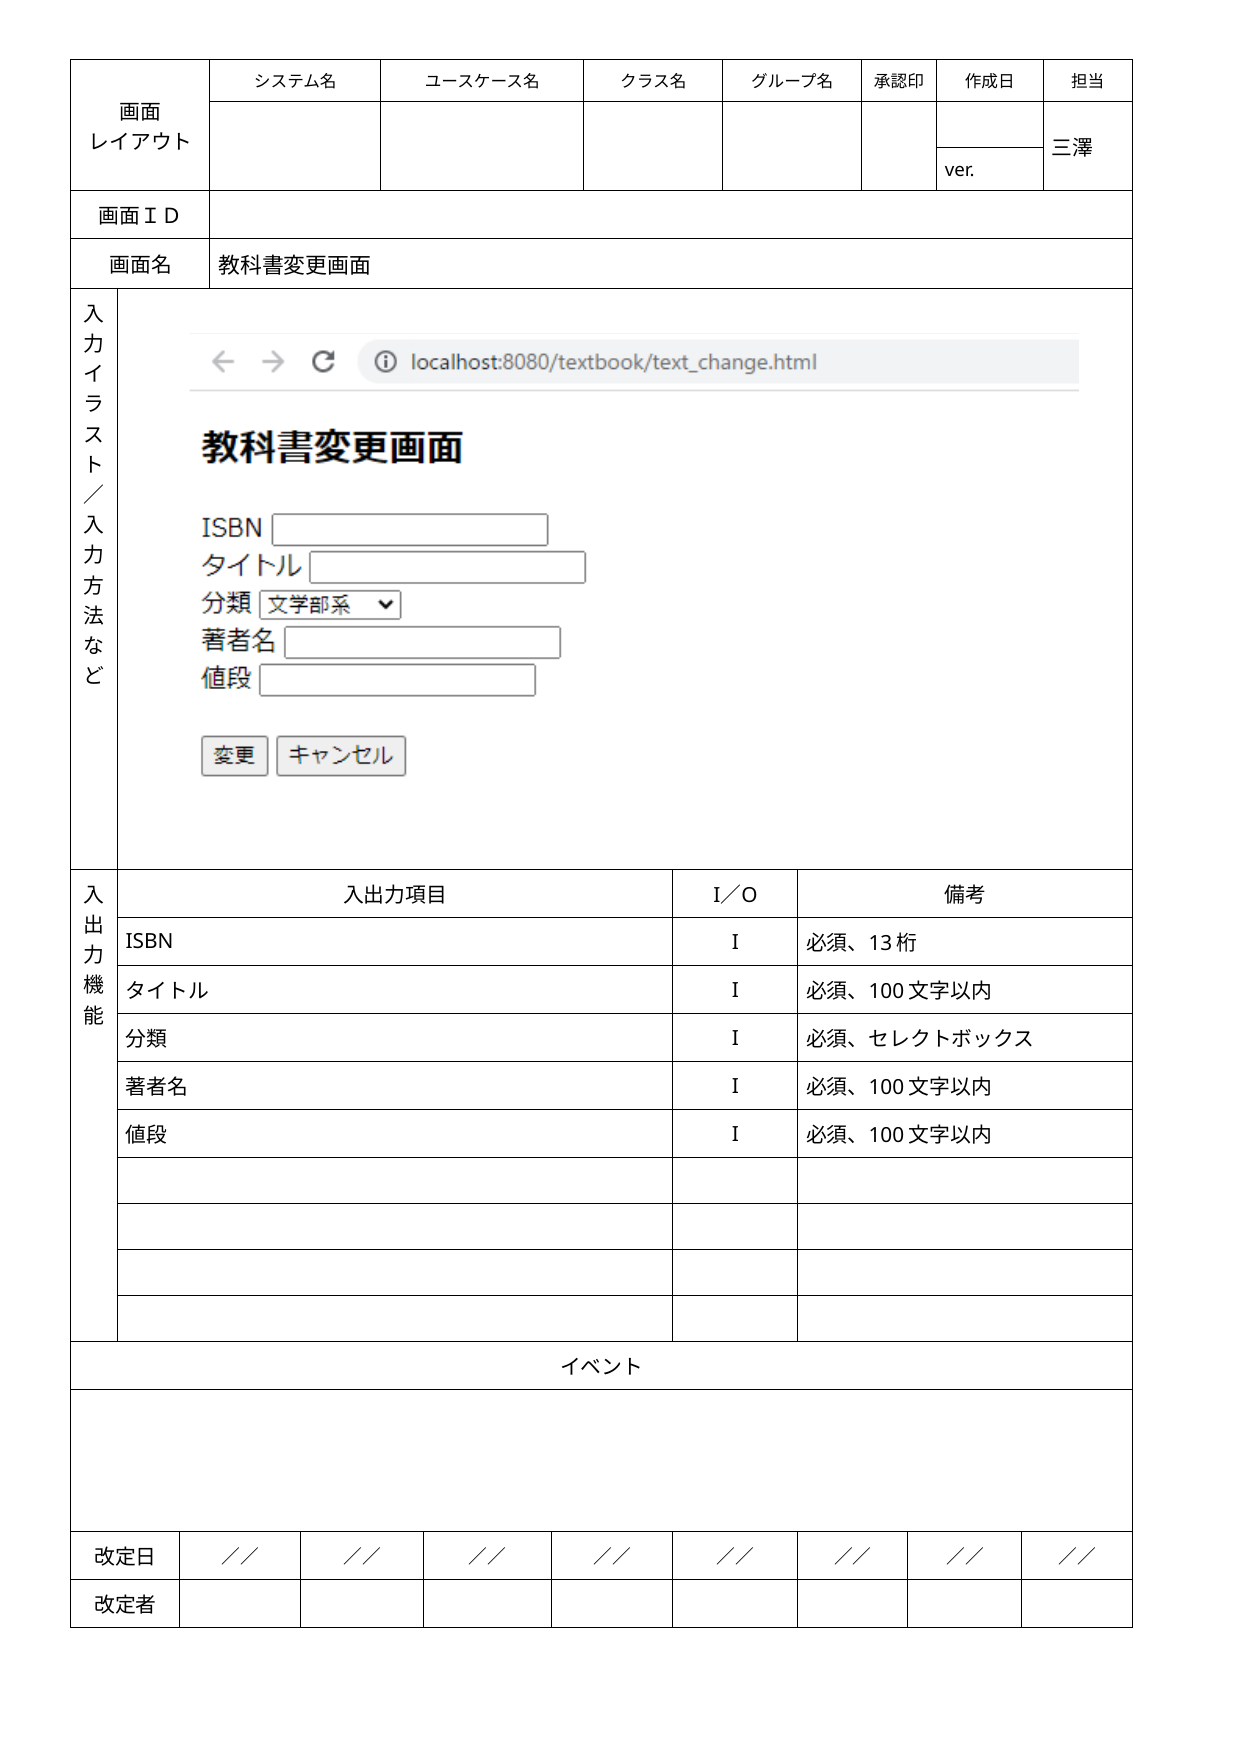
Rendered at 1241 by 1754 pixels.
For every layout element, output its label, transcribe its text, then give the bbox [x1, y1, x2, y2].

table_cell 入力イラスト／入力方法など [71, 289, 117, 869]
table_cell 入出力機能 [71, 870, 117, 1341]
table_cell [798, 1204, 1132, 1249]
table_cell [862, 102, 936, 190]
table_cell [798, 1250, 1132, 1295]
table_header ユースケース名 [381, 60, 583, 101]
table_cell I [673, 966, 797, 1013]
table_cell [1022, 1580, 1132, 1627]
table_cell ISBN [118, 918, 672, 965]
table_header クラス名 [584, 60, 722, 101]
table_cell ／／ [1022, 1532, 1132, 1579]
table_cell 画面名 [71, 239, 209, 288]
table_cell 必須、100文字以内 [798, 1062, 1132, 1109]
table_cell 改定日 [71, 1532, 179, 1579]
table_header 担当 [1044, 60, 1132, 101]
table_cell [937, 102, 1043, 147]
table_cell [798, 1296, 1132, 1341]
table_cell [118, 1250, 672, 1295]
table_cell ／／ [180, 1532, 300, 1579]
table_cell [673, 1580, 797, 1627]
table_cell I [673, 1062, 797, 1109]
table_cell [552, 1580, 672, 1627]
table_cell 必須、セレクトボックス [798, 1014, 1132, 1061]
table_cell 入出力項目 [118, 870, 672, 917]
table_cell ／／ [301, 1532, 423, 1579]
table_cell ／／ [552, 1532, 672, 1579]
table_cell 備考 [798, 870, 1132, 917]
table_cell ／／ [908, 1532, 1021, 1579]
table_cell [71, 1390, 1132, 1531]
table_cell [673, 1296, 797, 1341]
table_cell [584, 102, 722, 190]
table_cell [301, 1580, 423, 1627]
table_cell [118, 1158, 672, 1203]
table_cell [908, 1580, 1021, 1627]
table_cell [210, 191, 1132, 238]
table_cell 著者名 [118, 1062, 672, 1109]
table_cell [180, 1580, 300, 1627]
table_cell ／／ [798, 1532, 907, 1579]
table_cell [798, 1158, 1132, 1203]
table_cell I／O [673, 870, 797, 917]
table_cell タイトル [118, 966, 672, 1013]
table_cell [118, 1296, 672, 1341]
table_cell 教科書変更画面 [210, 239, 1132, 288]
picture [189, 333, 1079, 833]
table_cell [673, 1158, 797, 1203]
table_cell [798, 1580, 907, 1627]
table_cell ／／ [673, 1532, 797, 1579]
table_cell I [673, 1014, 797, 1061]
table_cell [424, 1580, 551, 1627]
table_header 作成日 [937, 60, 1043, 101]
table_cell 改定者 [71, 1580, 179, 1627]
table_cell [118, 1204, 672, 1249]
table_header システム名 [210, 60, 380, 101]
table_cell 三澤 [1044, 102, 1132, 190]
table_cell 分類 [118, 1014, 672, 1061]
table_cell 画面ＩＤ [71, 191, 209, 238]
table_cell 必須、100文字以内 [798, 966, 1132, 1013]
table_cell I [673, 1110, 797, 1157]
table_header 承認印 [862, 60, 936, 101]
table_cell イベント [71, 1342, 1132, 1389]
table_header 画面 レイアウト [71, 60, 209, 190]
table_cell [210, 102, 380, 190]
table_cell [118, 289, 1132, 869]
table_cell [381, 102, 583, 190]
table_cell [673, 1250, 797, 1295]
table_cell [673, 1204, 797, 1249]
table_cell ／／ [424, 1532, 551, 1579]
table_cell [723, 102, 861, 190]
table_cell 必須、13桁 [798, 918, 1132, 965]
table_header グループ名 [723, 60, 861, 101]
table_cell ver. [937, 148, 1043, 190]
table_cell 値段 [118, 1110, 672, 1157]
table_cell I [673, 918, 797, 965]
table_cell 必須、100文字以内 [798, 1110, 1132, 1157]
